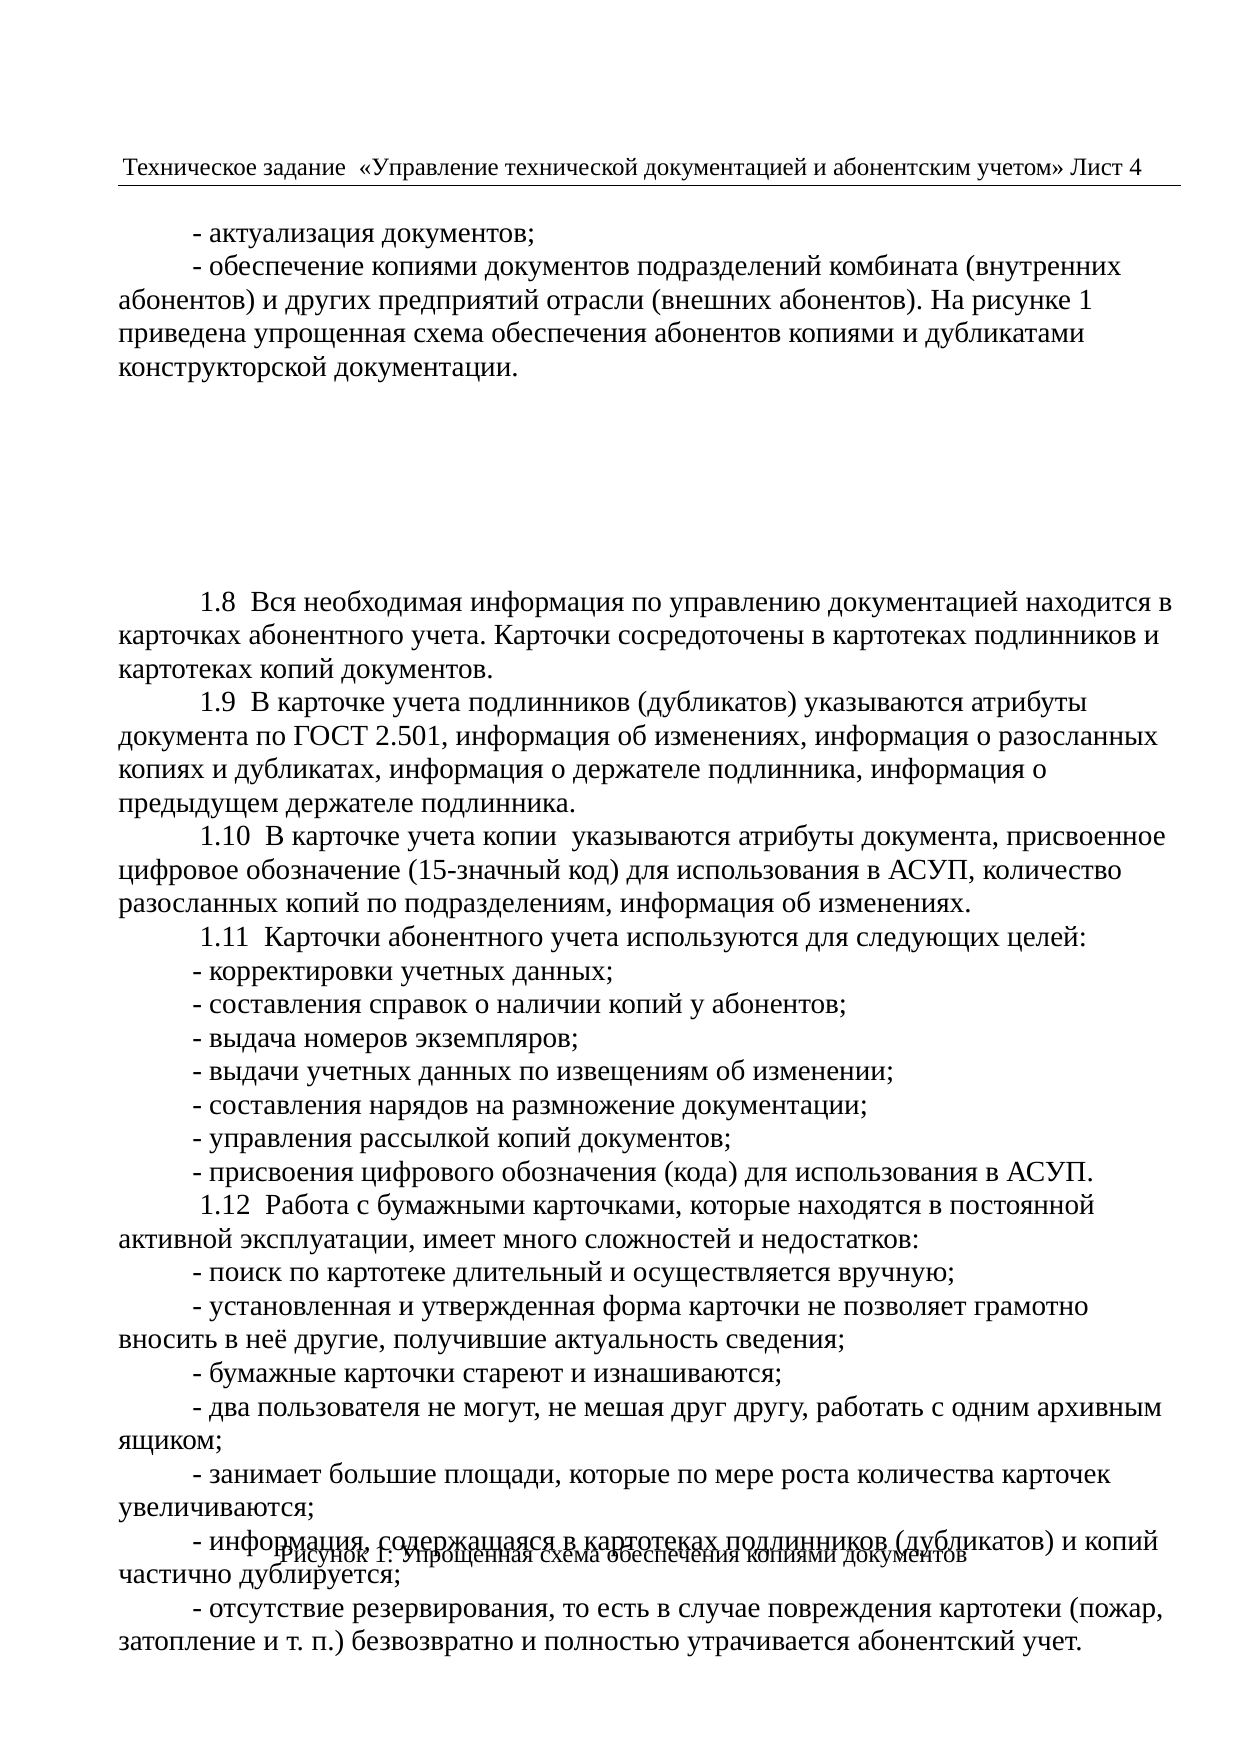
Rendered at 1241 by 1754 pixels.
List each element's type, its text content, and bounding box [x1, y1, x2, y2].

list отсутствие резервирования, то есть в случае повреждения картотеки (пожар, затопление и т. п.) безвозвратно и полностью утрачивается абонентский учет. [118, 1590, 1181, 1657]
list составления нарядов на размножение документации; [118, 1087, 1181, 1120]
list выдачи учетных данных по извещениям об изменении; [118, 1053, 1181, 1087]
list Карточки абонентного учета используются для следующих целей: [118, 919, 1181, 953]
list В карточке учета подлинников (дубликатов) указываются атрибуты документа по ГОСТ 2.501, информация об изменениях, информация о разосланных копиях и дубликатах, информация о держателе подлинника, информация о предыдущем держателе подлинника. [118, 684, 1181, 818]
list бумажные карточки стареют и изнашиваются; [118, 1355, 1181, 1389]
list В карточке учета копии указываются атрибуты документа, присвоенное цифровое обозначение (15-значный код) для использования в АСУП, количество разосланных копий по подразделениям, информация об изменениях. [118, 818, 1181, 919]
list корректировки учетных данных; [118, 953, 1181, 986]
list установленная и утвержденная форма карточки не позволяет грамотно вносить в неё другие, получившие актуальность сведения; [118, 1288, 1181, 1355]
list обеспечение копиями документов подразделений комбината (внутренних абонентов) и других предприятий отрасли (внешних абонентов). На рисунке 1 приведена упрощенная схема обеспечения абонентов копиями и дубликатами конструкторской документации. [118, 248, 1181, 382]
list два пользователя не могут, не мешая друг другу, работать с одним архивным ящиком; [118, 1389, 1181, 1456]
list занимает большие площади, которые по мере роста количества карточек увеличиваются; [118, 1456, 1181, 1523]
list управления рассылкой копий документов; [118, 1120, 1181, 1154]
list присвоения цифрового обозначения (кода) для использования в АСУП. [118, 1154, 1181, 1187]
list Работа с бумажными карточками, которые находятся в постоянной активной эксплуатации, имеет много сложностей и недостатков: [118, 1187, 1181, 1254]
list информация, содержащаяся в картотеках подлинников (дубликатов) и копий частично дублируется; [118, 1523, 1181, 1590]
list поиск по картотеке длительный и осуществляется вручную; [118, 1254, 1181, 1288]
list Вся необходимая информация по управлению документацией находится в карточках абонентного учета. Карточки сосредоточены в картотеках подлинников и картотеках копий документов. [118, 584, 1181, 684]
list актуализация документов; [118, 215, 1181, 248]
list составления справок о наличии копий у абонентов; [118, 986, 1181, 1020]
